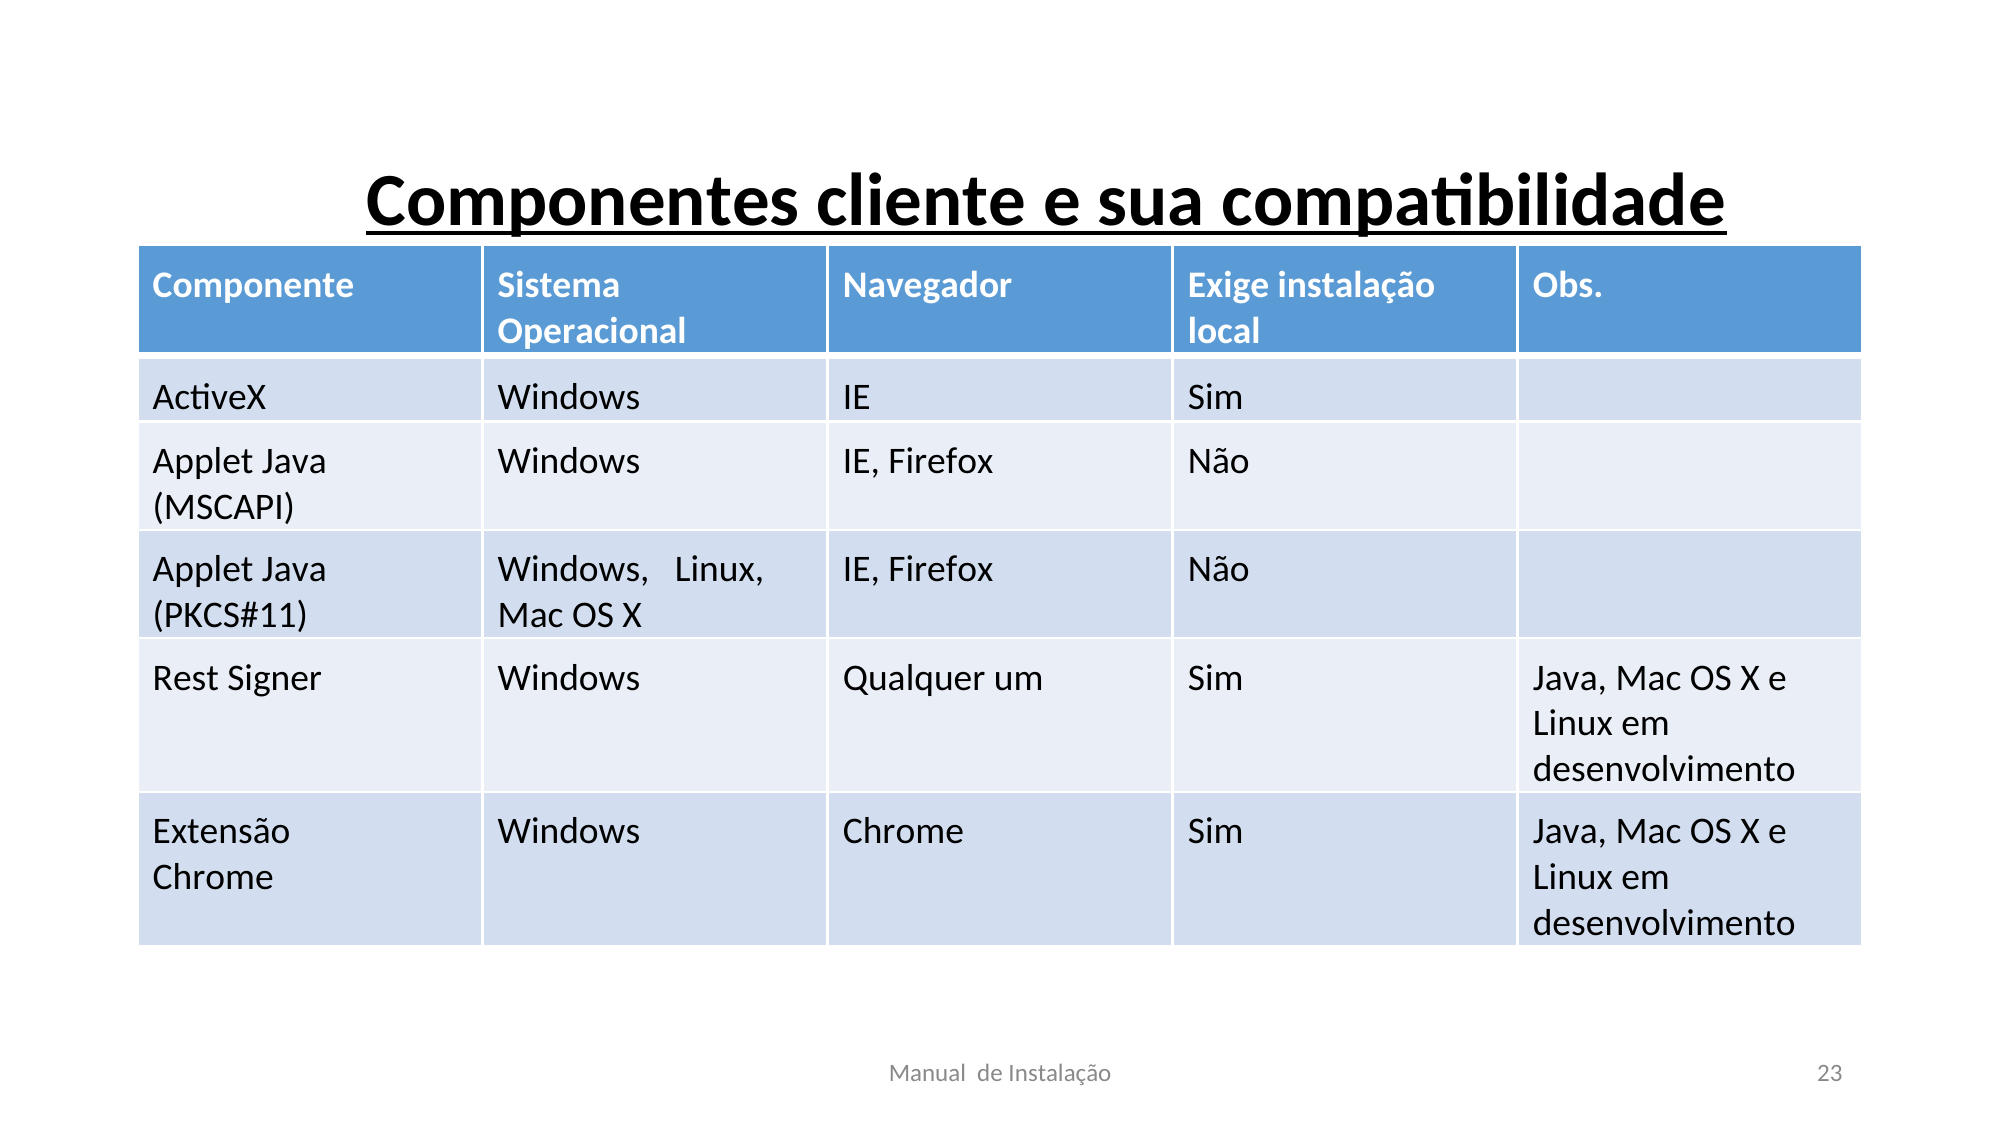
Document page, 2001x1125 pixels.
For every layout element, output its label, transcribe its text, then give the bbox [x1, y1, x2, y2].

table_cell Sim [1174, 793, 1516, 945]
table_cell Sim [1174, 639, 1516, 791]
table_header Sistema Operacional [484, 246, 826, 352]
table_cell IE, Firefox [829, 531, 1171, 637]
table_cell Windows [484, 359, 826, 420]
table_cell Chrome [829, 793, 1171, 945]
table_cell Java, Mac OS X e Linux em desenvolvimento [1519, 639, 1861, 791]
table_cell Windows, Linux, Mac OS X [484, 531, 826, 637]
table_cell Não [1174, 423, 1516, 529]
table_cell Applet Java (PKCS#11) [139, 531, 481, 637]
table_cell Sim [1174, 359, 1516, 420]
table_cell Windows [484, 793, 826, 945]
table_cell Windows [484, 423, 826, 529]
table_cell [1519, 423, 1861, 529]
table_header Componente [139, 246, 481, 352]
table_cell IE [829, 359, 1171, 420]
table_cell [1519, 359, 1861, 420]
table_cell Qualquer um [829, 639, 1171, 791]
table_header Obs. [1519, 246, 1861, 352]
table_cell Rest Signer [139, 639, 481, 791]
table_header Exige instalação local [1174, 246, 1516, 352]
table_cell IE, Firefox [829, 423, 1171, 529]
table_header Navegador [829, 246, 1171, 352]
table_cell Applet Java (MSCAPI) [139, 423, 481, 529]
table_cell Windows [484, 639, 826, 791]
table_cell Java, Mac OS X e Linux em desenvolvimento [1519, 793, 1861, 945]
subtitle Componentes cliente e sua compatibilidade [366, 153, 1842, 244]
table_cell Não [1174, 531, 1516, 637]
table_cell Extensão Chrome [139, 793, 481, 945]
table_cell [1519, 531, 1861, 637]
table_cell ActiveX [139, 359, 481, 420]
